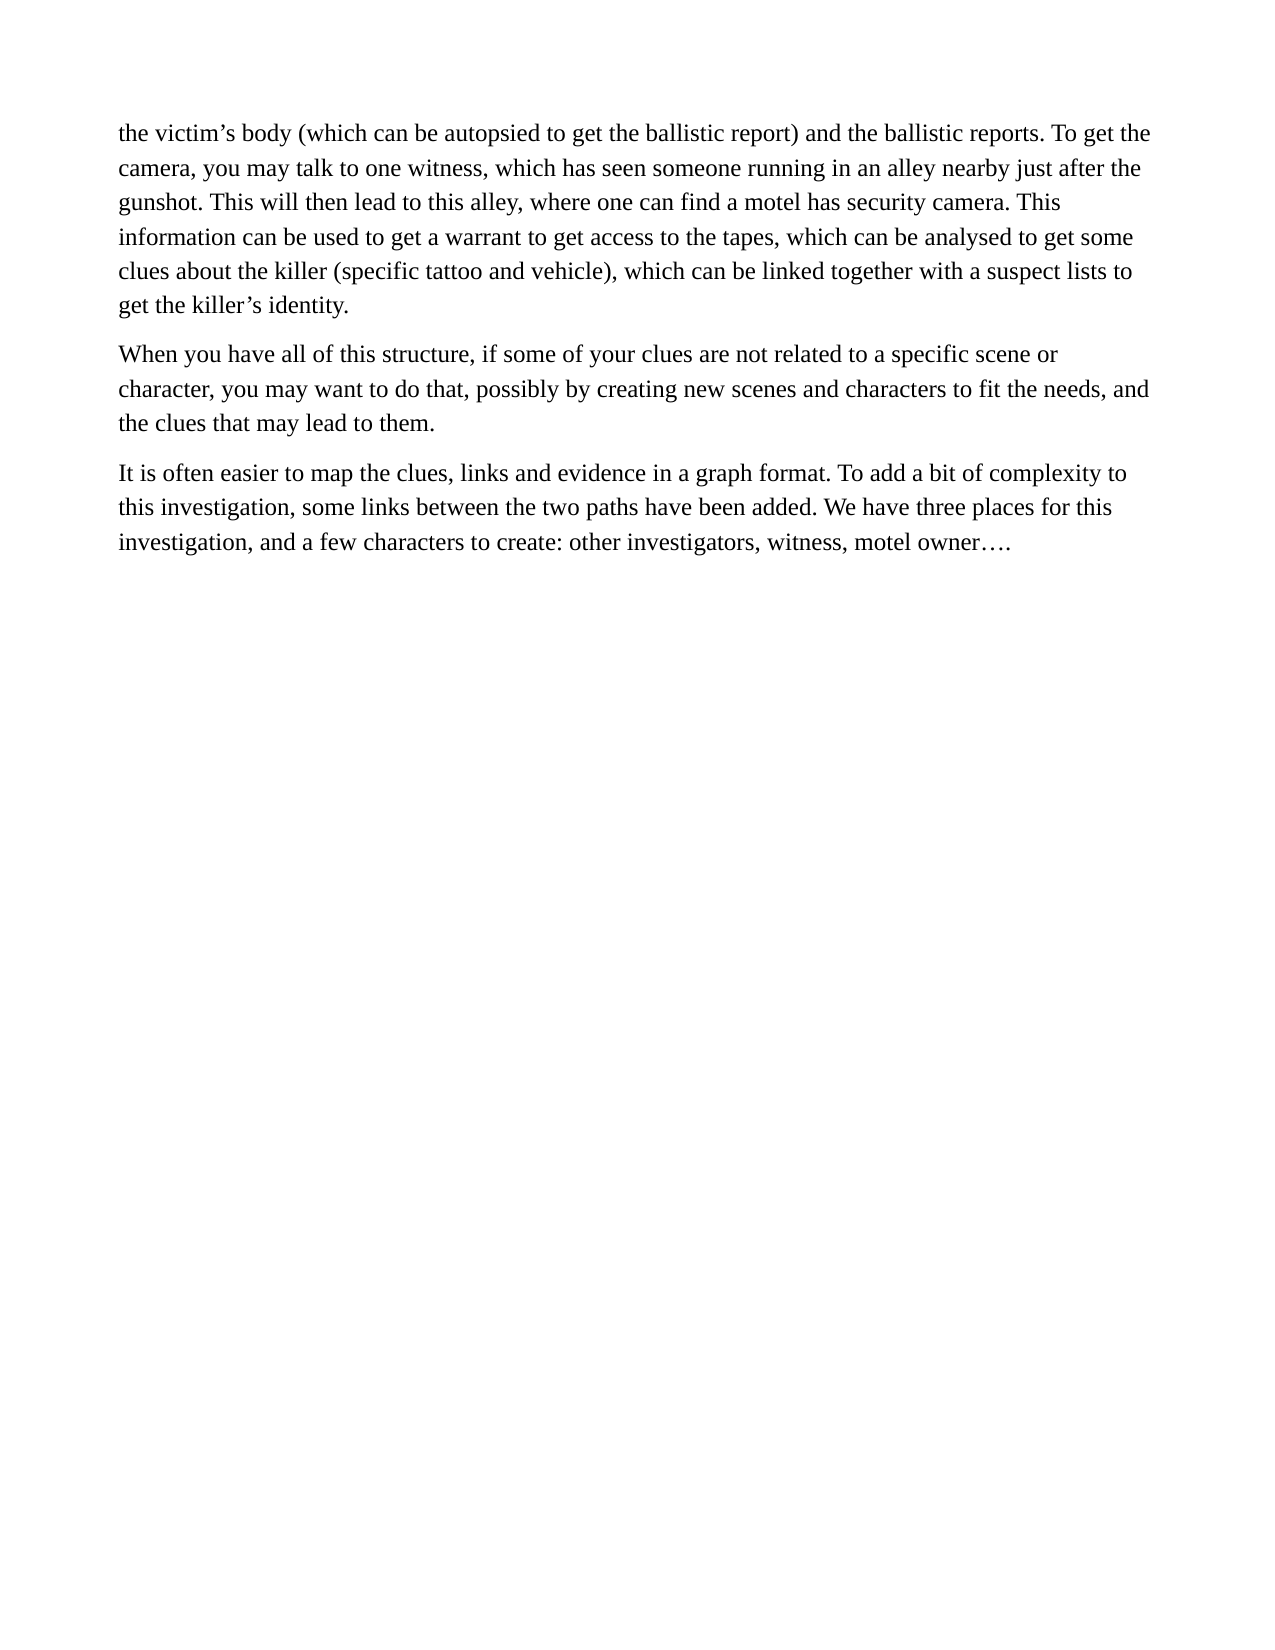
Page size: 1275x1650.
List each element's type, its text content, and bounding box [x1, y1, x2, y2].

text the victim’s body (which can be autopsied to get the ballistic report) and the ballistic reports. To get the camera, you may talk to one witness, which has seen someone running in an alley nearby just after the gunshot. This will then lead to this alley, where one can find a motel has security camera. This information can be used to get a warrant to get access to the tapes, which can be analysed to get some clues about the killer (specific tattoo and vehicle), which can be linked together with a suspect lists to get the killer’s identity. [118, 118, 1157, 319]
text When you have all of this structure, if some of your clues are not related to a specific scene or character, you may want to do that, possibly by creating new scenes and characters to fit the needs, and the clues that may lead to them. [118, 339, 1157, 437]
text It is often easier to map the clues, links and evidence in a graph format. To add a bit of complexity to this investigation, some links between the two paths have been added. We have three places for this investigation, and a few characters to create: other investigators, witness, motel owner…. [118, 458, 1157, 555]
